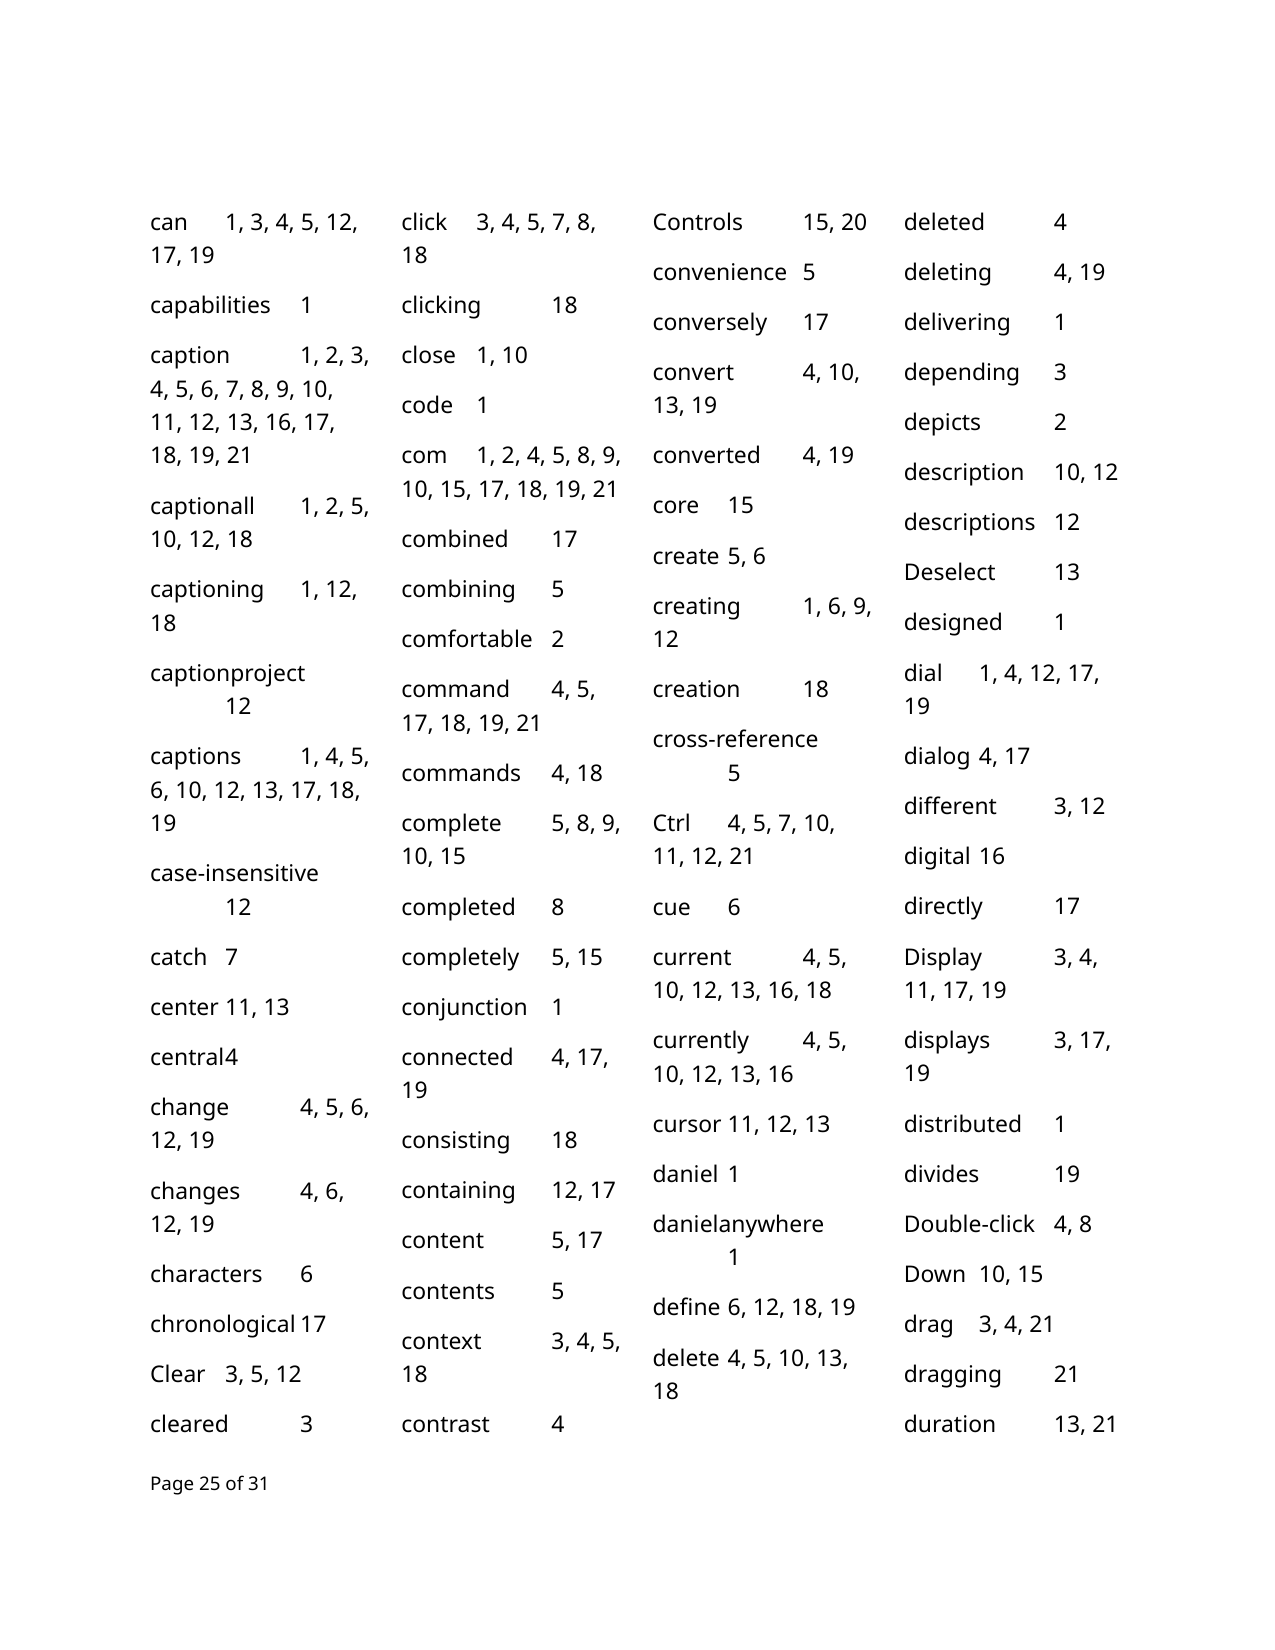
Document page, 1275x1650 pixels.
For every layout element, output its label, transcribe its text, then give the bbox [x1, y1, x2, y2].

text Deselect 13 [904, 556, 1125, 587]
text commands 4, 18 [401, 757, 622, 788]
text Double-click 4, 8 [904, 1208, 1125, 1239]
text click 3, 4, 5, 7, 8, 18 [401, 206, 622, 270]
text duration 13, 21 [904, 1408, 1125, 1439]
text cue 6 [652, 890, 874, 922]
text danielanywhere 1 [652, 1208, 874, 1272]
text directly 17 [904, 890, 1125, 922]
text center 11, 13 [150, 991, 371, 1022]
text contrast 4 [401, 1408, 622, 1439]
text Down 10, 15 [904, 1258, 1125, 1289]
text Ctrl 4, 5, 7, 10, 11, 12, 21 [652, 807, 874, 872]
text core 15 [652, 489, 874, 521]
text combining 5 [401, 573, 622, 604]
text deleting 4, 19 [904, 256, 1125, 287]
text characters 6 [150, 1258, 371, 1289]
text define 6, 12, 18, 19 [652, 1291, 874, 1323]
text description 10, 12 [904, 456, 1125, 487]
text comfortable 2 [401, 623, 622, 654]
text creation 18 [652, 673, 874, 704]
text dragging 21 [904, 1358, 1125, 1389]
text chronological 17 [150, 1308, 371, 1339]
text connected 4, 17, 19 [401, 1041, 622, 1105]
text code 1 [401, 389, 622, 421]
text depicts 2 [904, 406, 1125, 437]
text designed 1 [904, 606, 1125, 638]
text close 1, 10 [401, 339, 622, 370]
text can 1, 3, 4, 5, 12, 17, 19 [150, 206, 371, 270]
text central 4 [150, 1041, 371, 1072]
text dial 1, 4, 12, 17, 19 [904, 656, 1125, 721]
text consisting 18 [401, 1124, 622, 1156]
text dialog 4, 17 [904, 740, 1125, 771]
text daniel 1 [652, 1158, 874, 1189]
text caption 1, 2, 3, 4, 5, 6, 7, 8, 9, 10, 11, 12, 13, 16, 17, 18, 19, 21 [150, 339, 371, 471]
text captioning 1, 12, 18 [150, 573, 371, 638]
text Controls 15, 20 [652, 206, 874, 237]
text digital 16 [904, 840, 1125, 871]
text completed 8 [401, 890, 622, 922]
text current 4, 5, 10, 12, 13, 16, 18 [652, 941, 874, 1005]
text creating 1, 6, 9, 12 [652, 590, 874, 654]
text capabilities 1 [150, 289, 371, 320]
text combined 17 [401, 523, 622, 554]
text changes 4, 6, 12, 19 [150, 1174, 371, 1239]
text descriptions 12 [904, 506, 1125, 537]
text command 4, 5, 17, 18, 19, 21 [401, 673, 622, 738]
text completely 5, 15 [401, 941, 622, 972]
text clicking 18 [401, 289, 622, 320]
text cross-reference 5 [652, 723, 874, 788]
text delete 4, 5, 10, 13, 18 [652, 1341, 874, 1406]
text content 5, 17 [401, 1224, 622, 1256]
text conjunction 1 [401, 991, 622, 1022]
text drag 3, 4, 21 [904, 1308, 1125, 1339]
text convenience 5 [652, 256, 874, 287]
text captions 1, 4, 5, 6, 10, 12, 13, 17, 18, 19 [150, 740, 371, 838]
text cleared 3 [150, 1408, 371, 1440]
text currently 4, 5, 10, 12, 13, 16 [652, 1024, 874, 1089]
text contents 5 [401, 1274, 622, 1306]
text complete 5, 8, 9, 10, 15 [401, 807, 622, 872]
text depending 3 [904, 356, 1125, 387]
text catch 7 [150, 941, 371, 972]
text delivering 1 [904, 306, 1125, 337]
text change 4, 5, 6, 12, 19 [150, 1091, 371, 1156]
text context 3, 4, 5, 18 [401, 1325, 622, 1389]
text converted 4, 19 [652, 439, 874, 471]
text captionproject 12 [150, 657, 371, 721]
text captionall 1, 2, 5, 10, 12, 18 [150, 489, 371, 554]
text divides 19 [904, 1158, 1125, 1189]
text Display 3, 4, 11, 17, 19 [904, 940, 1125, 1005]
text create 5, 6 [652, 539, 874, 571]
text case-insensitive 12 [150, 857, 371, 922]
text deleted 4 [904, 206, 1125, 237]
text distributed 1 [904, 1107, 1125, 1139]
text different 3, 12 [904, 790, 1125, 821]
text conversely 17 [652, 306, 874, 337]
text displays 3, 17, 19 [904, 1024, 1125, 1089]
text cursor 11, 12, 13 [652, 1108, 874, 1139]
text Clear 3, 5, 12 [150, 1358, 371, 1389]
text com 1, 2, 4, 5, 8, 9, 10, 15, 17, 18, 19, 21 [401, 439, 622, 504]
text convert 4, 10, 13, 19 [652, 356, 874, 421]
text containing 12, 17 [401, 1174, 622, 1206]
